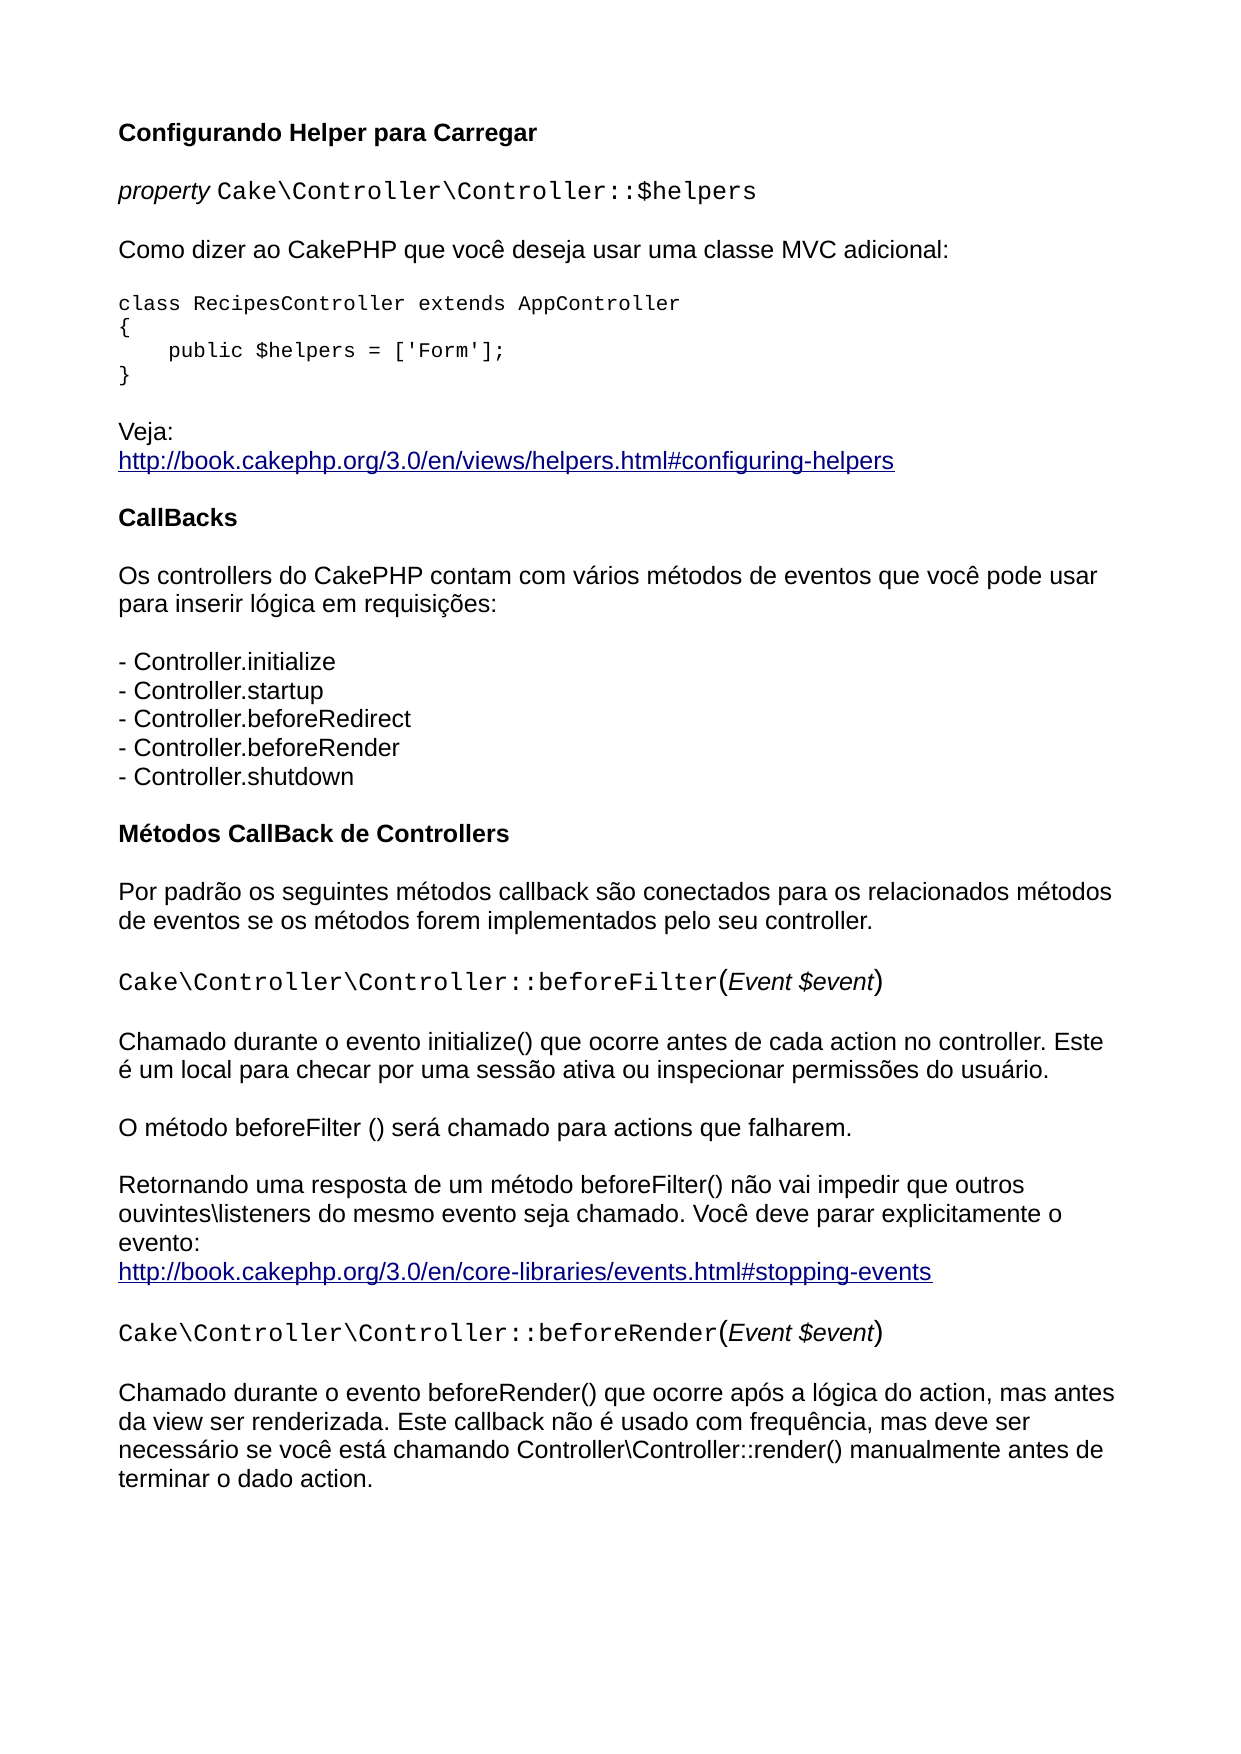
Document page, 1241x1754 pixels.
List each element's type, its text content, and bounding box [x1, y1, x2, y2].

text CallBacks [118, 503, 1122, 532]
text http://book.cakephp.org/3.0/en/views/helpers.html#configuring-helpers [118, 446, 1122, 474]
text property Cake\Controller\Controller::$helpers [118, 176, 1122, 207]
text class RecipesController extends AppController [118, 293, 1122, 316]
text O método beforeFilter () será chamado para actions que falharem. [118, 1113, 1122, 1142]
text Por padrão os seguintes métodos callback são conectados para os relacionados métodos de eventos se os métodos forem implementados pelo seu controller. [118, 877, 1122, 934]
text - Controller.beforeRender [118, 733, 1122, 762]
text { [118, 316, 1122, 340]
text Os controllers do CakePHP contam com vários métodos de eventos que você pode usar para inserir lógica em requisições: [118, 561, 1122, 618]
text } [118, 364, 1122, 387]
text Cake\Controller\Controller::beforeRender(Event $event) [118, 1314, 1122, 1349]
text Retornando uma resposta de um método beforeFilter() não vai impedir que outros ouvintes\listeners do mesmo evento seja chamado. Você deve parar explicitamente o evento: [118, 1171, 1122, 1257]
text Métodos CallBack de Controllers [118, 819, 1122, 848]
text - Controller.shutdown [118, 762, 1122, 791]
text public $helpers = ['Form']; [118, 340, 1122, 364]
text Chamado durante o evento beforeRender() que ocorre após a lógica do action, mas antes da view ser renderizada. Este callback não é usado com frequência, mas deve ser necessário se você está chamando Controller\Controller::render() manualmente antes de terminar o dado action. [118, 1378, 1122, 1493]
text Configurando Helper para Carregar [118, 118, 1122, 147]
text Veja: [118, 417, 1122, 446]
text Cake\Controller\Controller::beforeFilter(Event $event) [118, 963, 1122, 998]
text - Controller.startup [118, 676, 1122, 704]
text - Controller.beforeRedirect [118, 704, 1122, 733]
text - Controller.initialize [118, 647, 1122, 676]
text Chamado durante o evento initialize() que ocorre antes de cada action no controller. Este é um local para checar por uma sessão ativa ou inspecionar permissões do usuário. [118, 1027, 1122, 1084]
text Como dizer ao CakePHP que você deseja usar uma classe MVC adicional: [118, 235, 1122, 264]
text http://book.cakephp.org/3.0/en/core-libraries/events.html#stopping-events [118, 1257, 1122, 1286]
